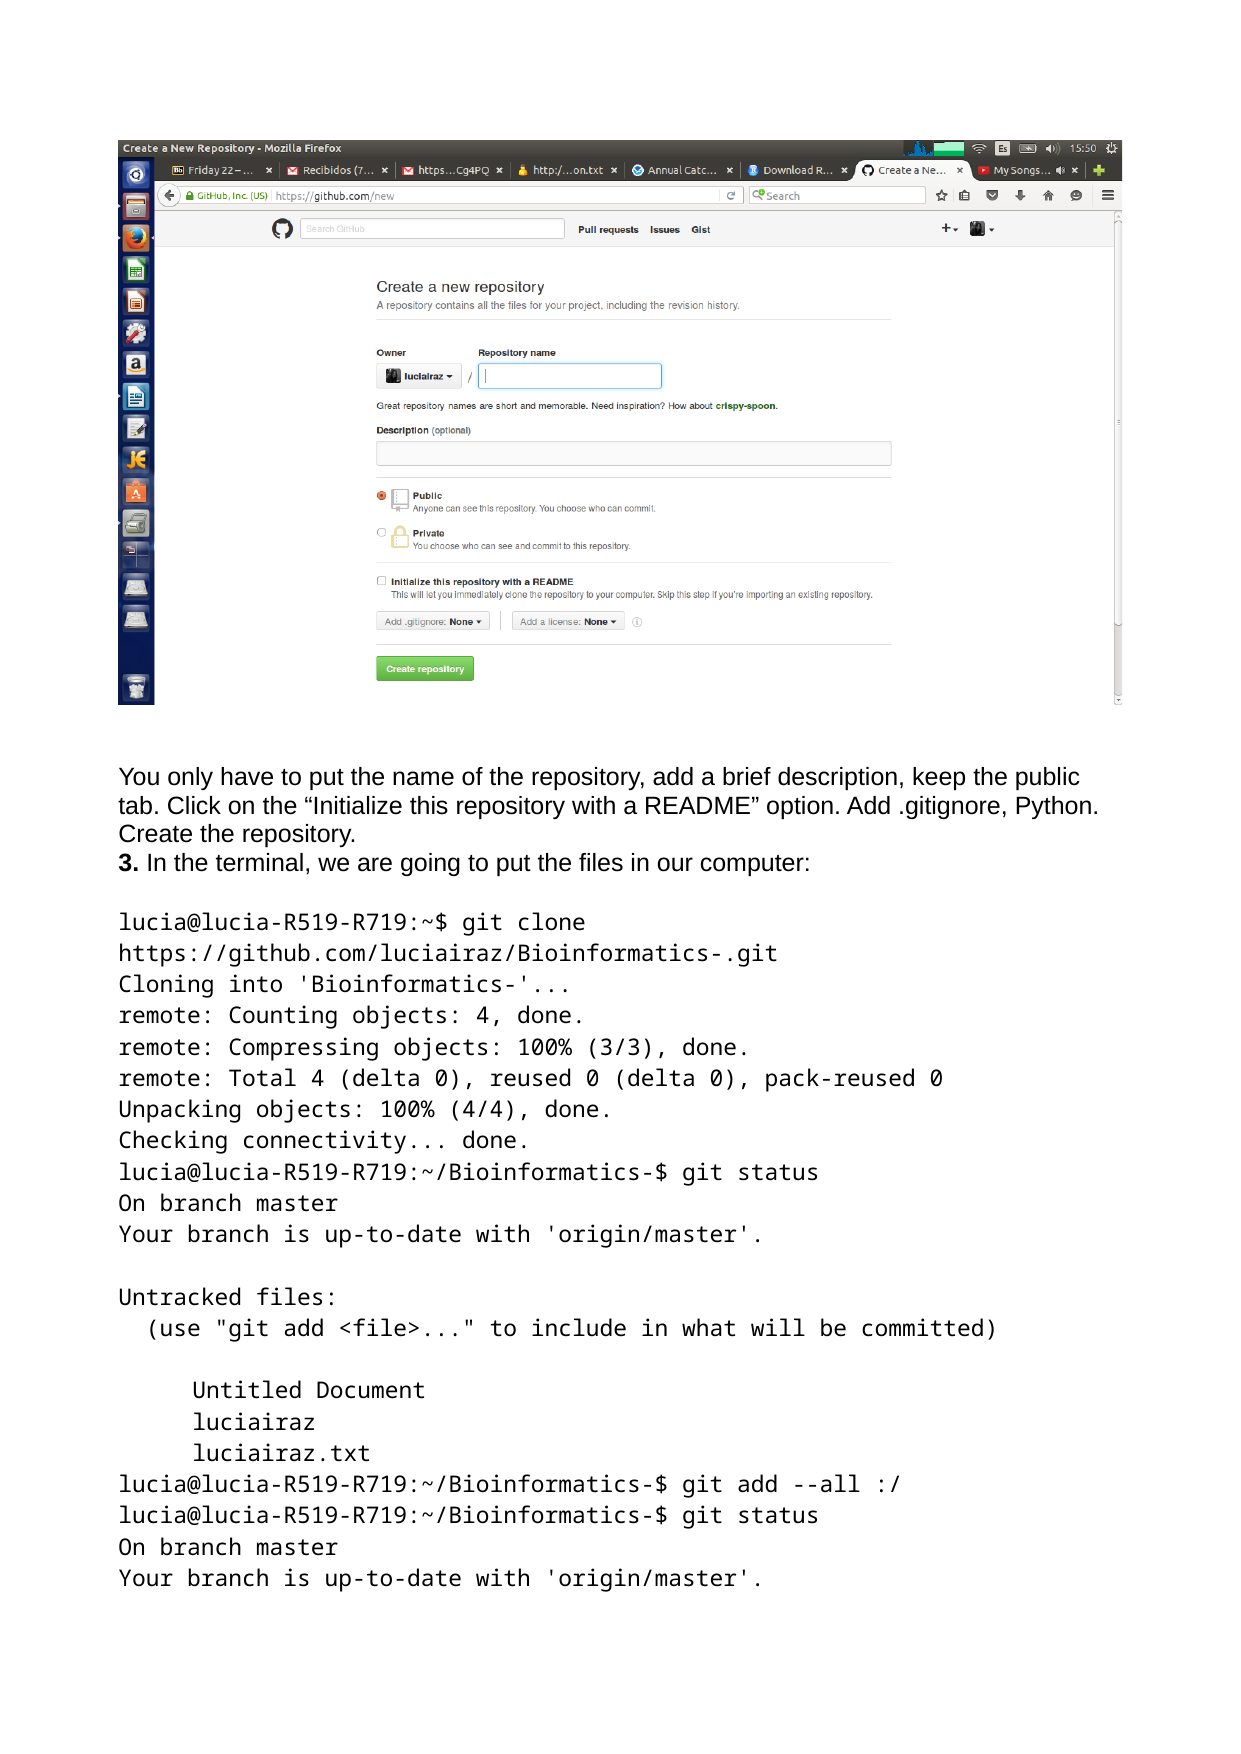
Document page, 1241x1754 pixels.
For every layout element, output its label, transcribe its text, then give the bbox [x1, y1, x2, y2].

text luciairaz.txt [118, 1437, 1122, 1468]
text lucia@lucia-R519-R719:~/Bioinformatics-$ git status [118, 1499, 1122, 1531]
text Untracked files: [118, 1281, 1122, 1312]
text On branch master [118, 1531, 1122, 1562]
text Unpacking objects: 100% (4/4), done. [118, 1093, 1122, 1124]
picture [118, 140, 1123, 705]
text remote: Counting objects: 4, done. [118, 999, 1122, 1031]
text Checking connectivity... done. [118, 1124, 1122, 1156]
text (use "git add <file>..." to include in what will be committed) [118, 1312, 1122, 1343]
text Your branch is up-to-date with 'origin/master'. [118, 1562, 1122, 1593]
text Your branch is up-to-date with 'origin/master'. [118, 1218, 1122, 1249]
text lucia@lucia-R519-R719:~/Bioinformatics-$ git status [118, 1156, 1122, 1187]
text lucia@lucia-R519-R719:~$ git clone https://github.com/luciairaz/Bioinformatics-.git [118, 906, 1122, 968]
text You only have to put the name of the repository, add a brief description, keep the public tab. Click on the “Initialize this repository with a README” option. Add .gitignore, Python. [118, 762, 1122, 819]
text remote: Total 4 (delta 0), reused 0 (delta 0), pack-reused 0 [118, 1062, 1122, 1093]
text lucia@lucia-R519-R719:~/Bioinformatics-$ git add --all :/ [118, 1468, 1122, 1499]
text 3. In the terminal, we are going to put the files in our computer: [118, 848, 1122, 877]
text Cloning into 'Bioinformatics-'... [118, 968, 1122, 999]
text On branch master [118, 1187, 1122, 1218]
text Untitled Document [118, 1374, 1122, 1406]
text Create the repository. [118, 819, 1122, 848]
text remote: Compressing objects: 100% (3/3), done. [118, 1031, 1122, 1062]
text luciairaz [118, 1406, 1122, 1437]
